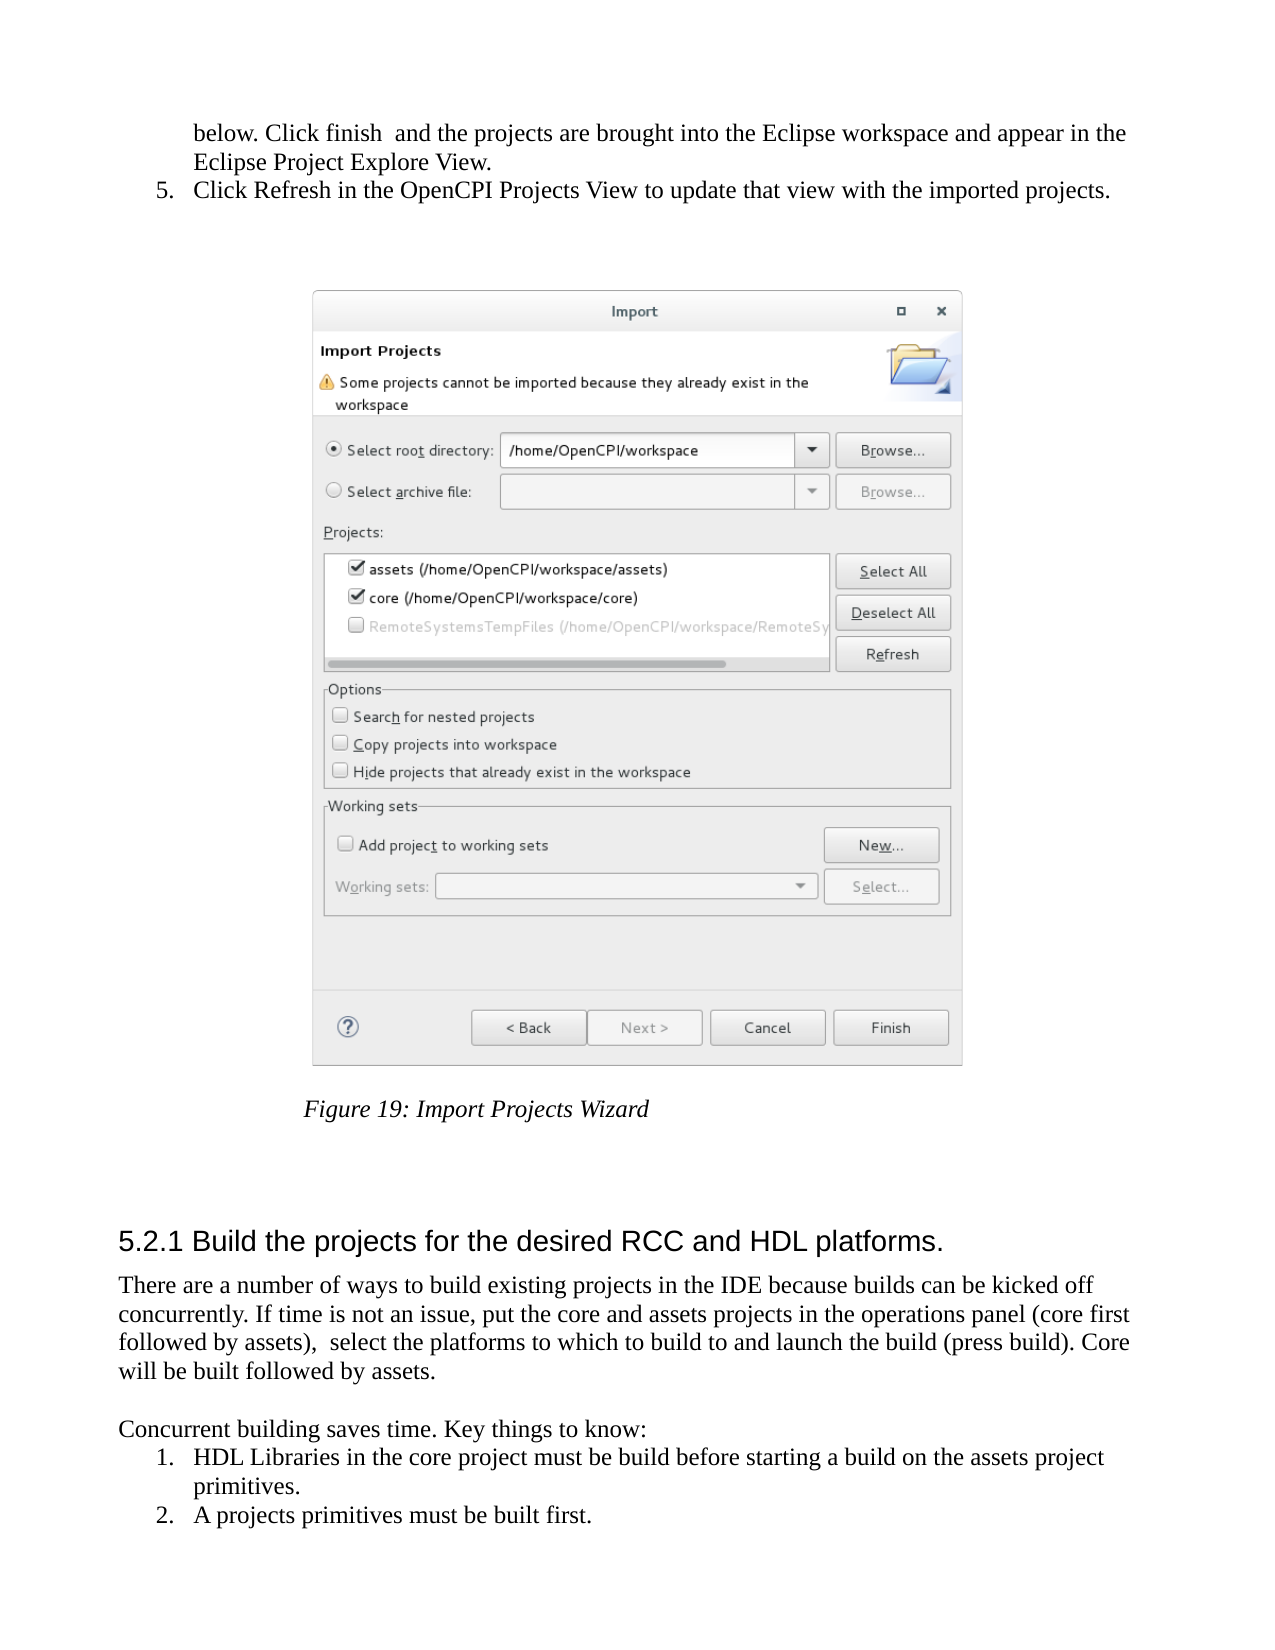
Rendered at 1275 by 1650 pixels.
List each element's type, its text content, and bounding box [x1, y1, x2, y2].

list Click Refresh in the OpenCPI Projects View to update that view with the imported projects. [156, 176, 1157, 204]
list below. Click finish and the projects are brought into the Eclipse workspace and appear in the Eclipse Project Explore View. [156, 118, 1157, 176]
text Figure 19: Import Projects Wizard [303, 303, 972, 1123]
text There are a number of ways to build existing projects in the IDE because builds can be kicked off concurrently. If time is not an issue, put the core and assets projects in the operations panel (core first followed by assets), select the platforms to which to build to and launch the build (press build). Core will be built followed by assets. [118, 1270, 1157, 1385]
subtitle 5.2.1 Build the projects for the desired RCC and HDL platforms. [118, 1224, 1157, 1257]
text Concurrent building saves time. Key things to know: [118, 1414, 1157, 1442]
list A projects primitives must be built first. [156, 1500, 1157, 1529]
picture [312, 290, 963, 1066]
list HDL Libraries in the core project must be build before starting a build on the assets project primitives. [156, 1442, 1157, 1500]
